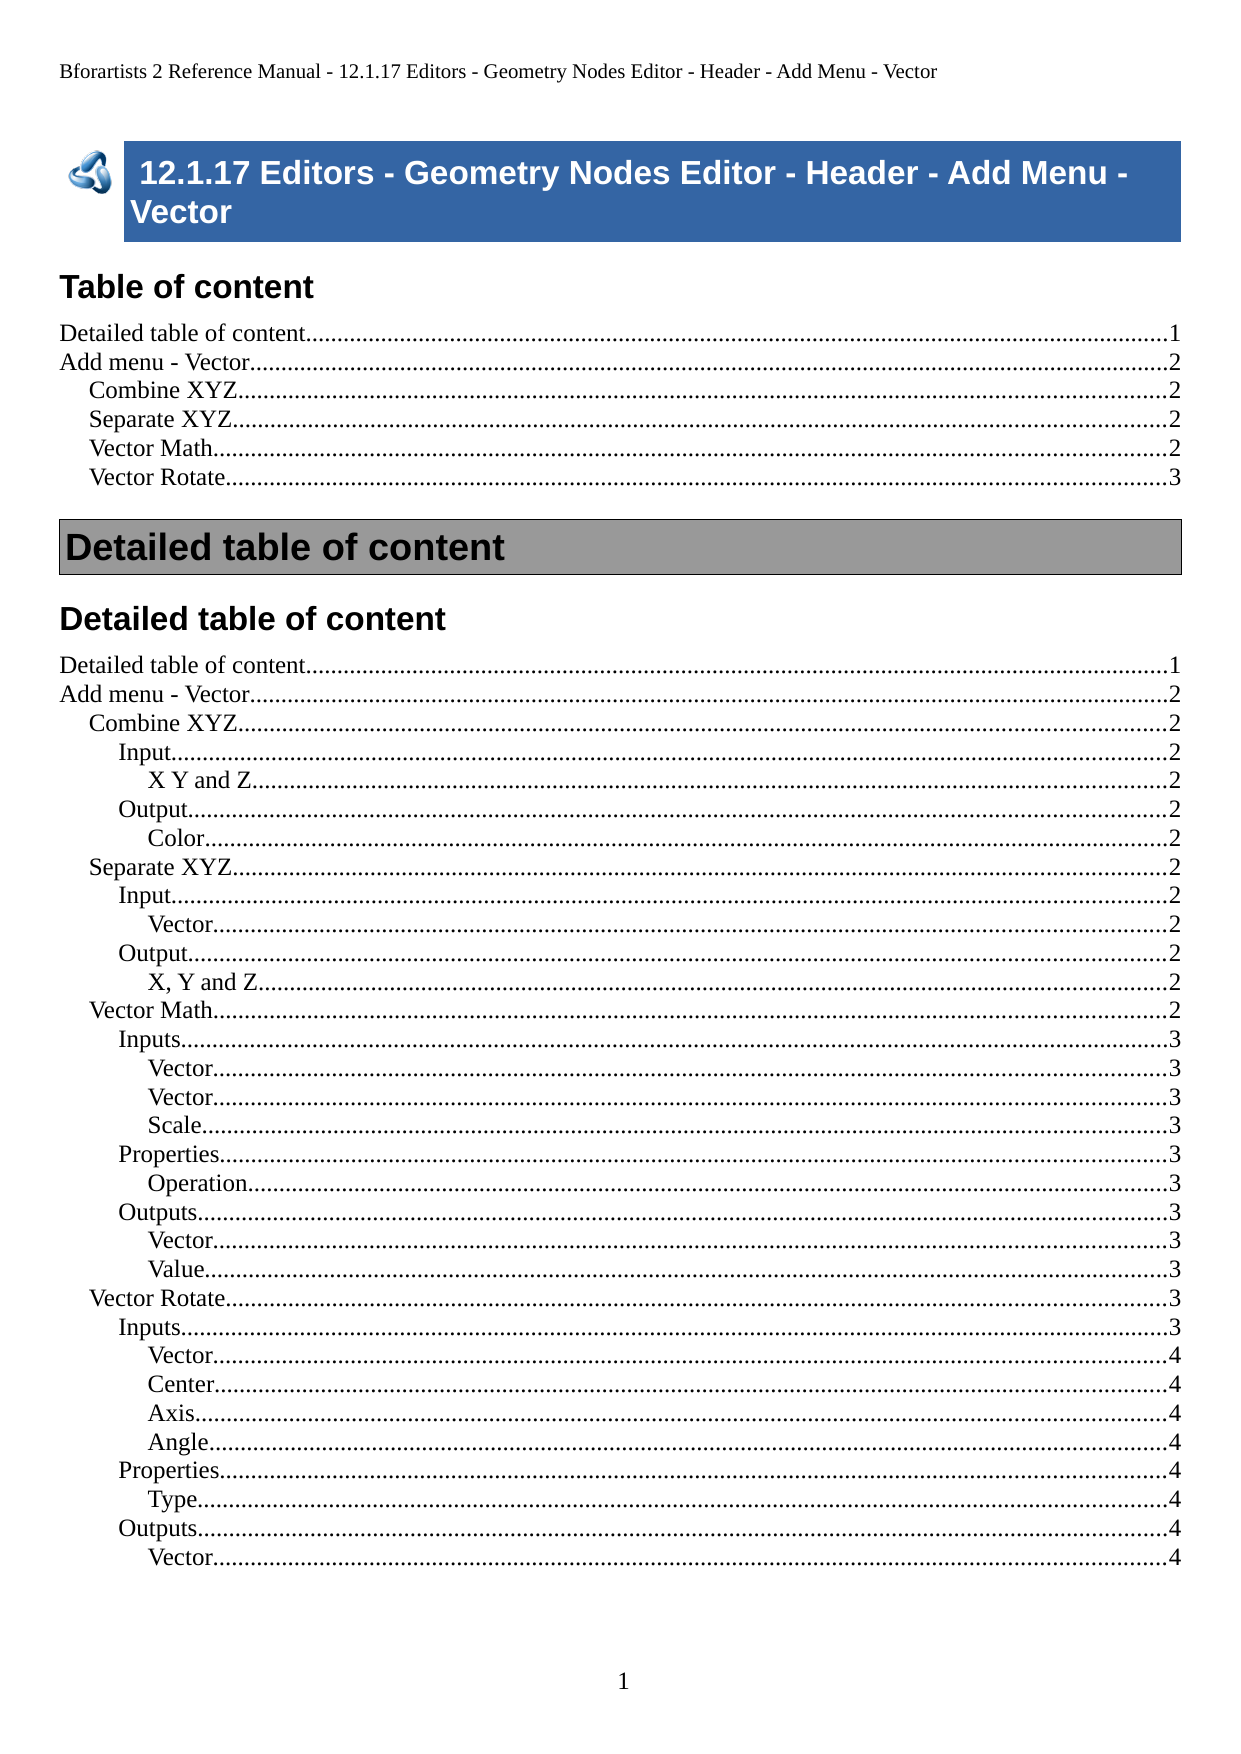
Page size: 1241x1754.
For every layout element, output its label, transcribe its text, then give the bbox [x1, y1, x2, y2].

subtitle Detailed table of content [59, 599, 1181, 638]
text Outputs 4 [118, 1513, 1181, 1542]
text Operation 3 [147, 1168, 1181, 1197]
table_header Detailed table of content [60, 520, 1181, 574]
text Center 4 [147, 1369, 1181, 1398]
text Vector 3 [147, 1082, 1181, 1110]
table_header [59, 141, 124, 242]
text Vector 3 [147, 1053, 1181, 1082]
text Combine XYZ 2 [88, 708, 1181, 737]
text Angle 4 [147, 1427, 1181, 1455]
text X Y and Z 2 [147, 765, 1181, 794]
text Vector Math 2 [88, 995, 1181, 1024]
text Input 2 [118, 880, 1181, 909]
text Detailed table of content 1 [59, 318, 1181, 347]
text Vector Rotate 3 [88, 1283, 1181, 1312]
text Input 2 [118, 737, 1181, 765]
text Scale 3 [147, 1110, 1181, 1139]
text Color 2 [147, 823, 1181, 852]
text Vector Rotate 3 [88, 462, 1181, 490]
text Output 2 [118, 794, 1181, 823]
text Axis 4 [147, 1398, 1181, 1427]
text Vector 2 [147, 909, 1181, 938]
text Type 4 [147, 1484, 1181, 1513]
text Separate XYZ 2 [88, 852, 1181, 880]
text Outputs 3 [118, 1197, 1181, 1225]
table_header 12.1.17 Editors - Geometry Nodes Editor - Header - Add Menu - Vector [124, 141, 1181, 242]
picture [65, 147, 114, 197]
text Inputs 3 [118, 1312, 1181, 1340]
text Vector 4 [147, 1542, 1181, 1570]
text Detailed table of content 1 [59, 650, 1181, 679]
text Combine XYZ 2 [88, 375, 1181, 404]
text Output 2 [118, 938, 1181, 967]
text Vector 4 [147, 1340, 1181, 1369]
text Vector 3 [147, 1225, 1181, 1254]
text Add menu - Vector 2 [59, 347, 1181, 375]
text Properties 4 [118, 1455, 1181, 1484]
text Add menu - Vector 2 [59, 679, 1181, 708]
text Inputs 3 [118, 1024, 1181, 1053]
text Value 3 [147, 1254, 1181, 1283]
text X, Y and Z 2 [147, 967, 1181, 995]
text Vector Math 2 [88, 433, 1181, 462]
text Separate XYZ 2 [88, 404, 1181, 433]
text Properties 3 [118, 1139, 1181, 1168]
subtitle Table of content [59, 267, 1181, 305]
